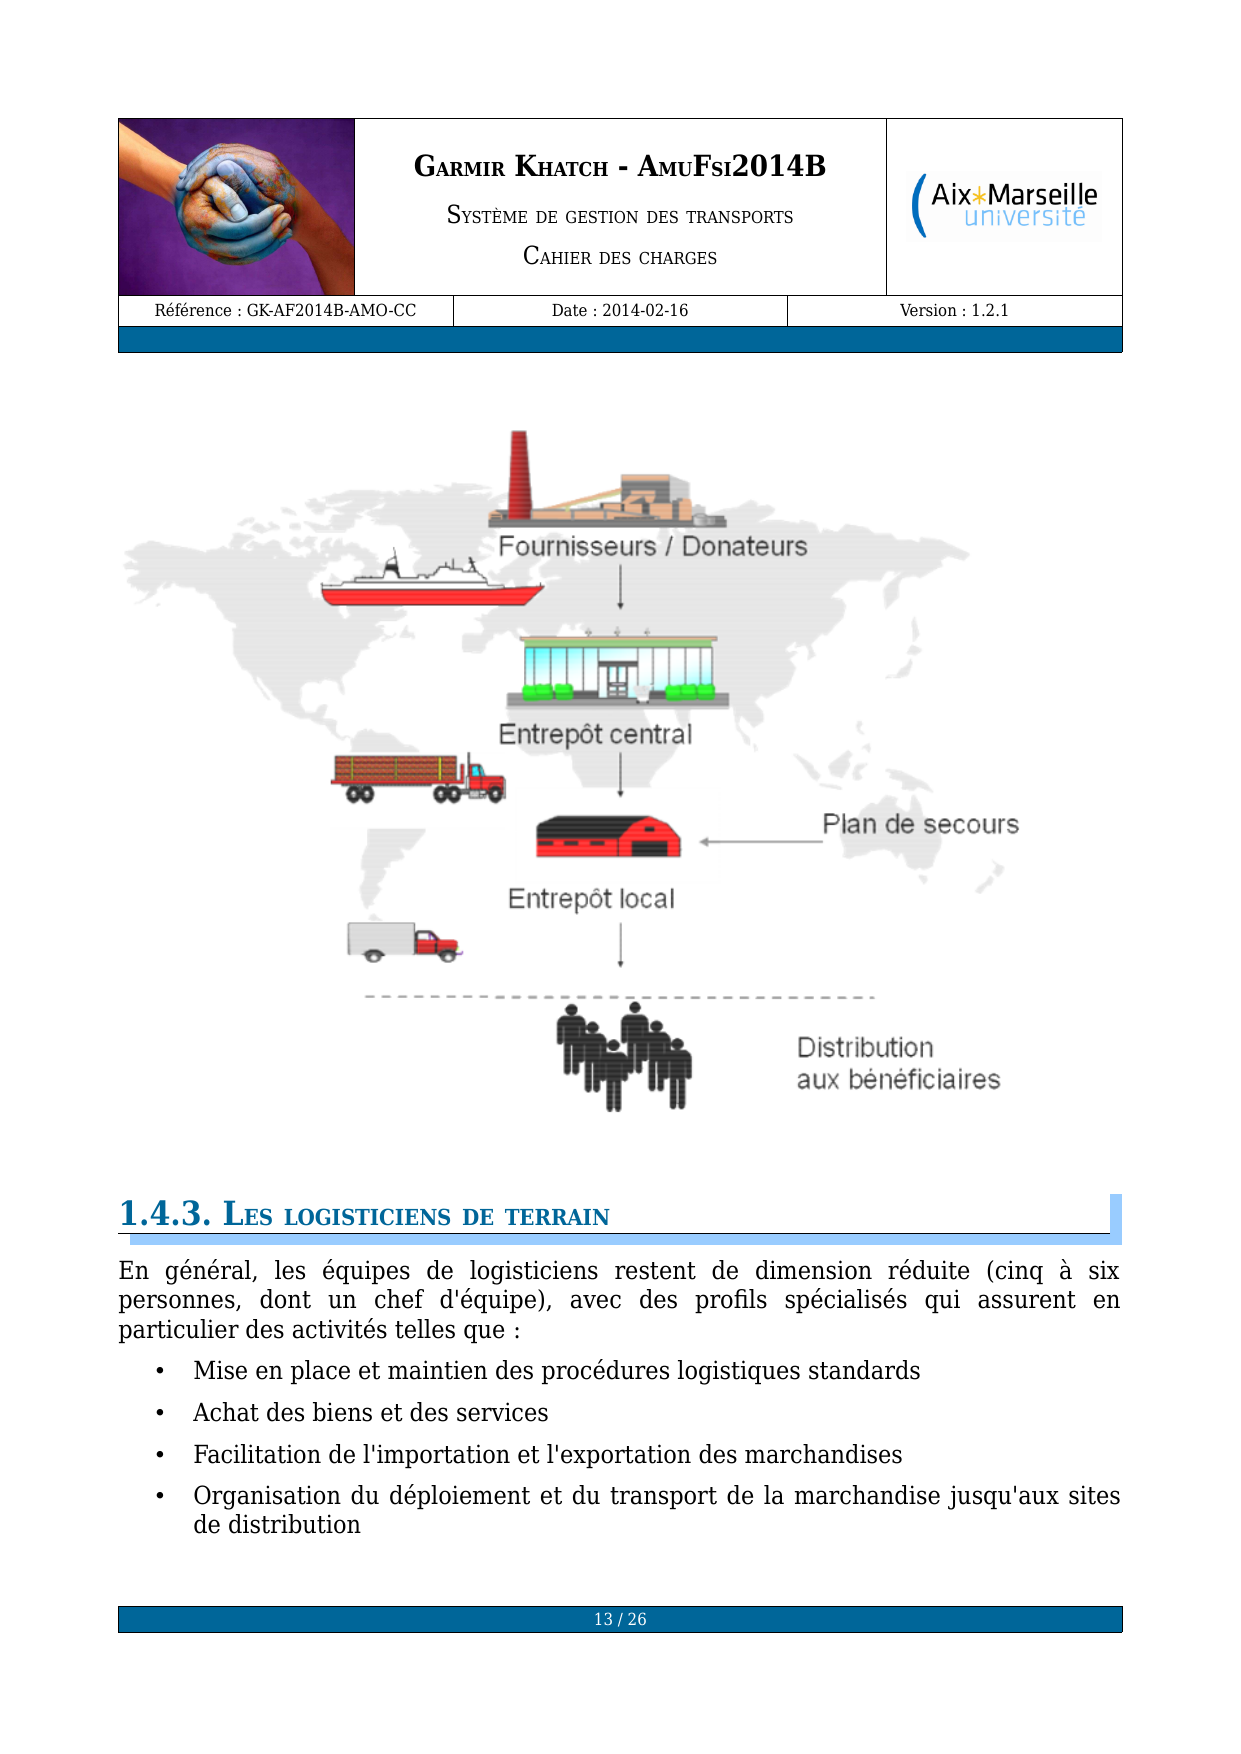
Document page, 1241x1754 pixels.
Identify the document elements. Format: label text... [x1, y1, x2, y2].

list Mise en place et maintien des procédures logistiques standards [156, 1356, 1122, 1386]
picture [119, 119, 354, 295]
picture [118, 381, 1123, 1129]
list Organisation du déploiement et du transport de la marchandise jusqu'aux sites de distribution [156, 1481, 1122, 1540]
text En général, les équipes de logisticiens restent de dimension réduite (cinq à six personnes, dont un chef d'équipe), avec des profils spécialisés qui assurent en particulier des activités telles que : [118, 1256, 1122, 1344]
picture [887, 126, 1122, 288]
list Facilitation de l'importation et l'exportation des marchandises [156, 1440, 1122, 1469]
list Achat des biens et des services [156, 1398, 1122, 1427]
subtitle Les logisticiens de terrain [118, 1194, 1110, 1233]
